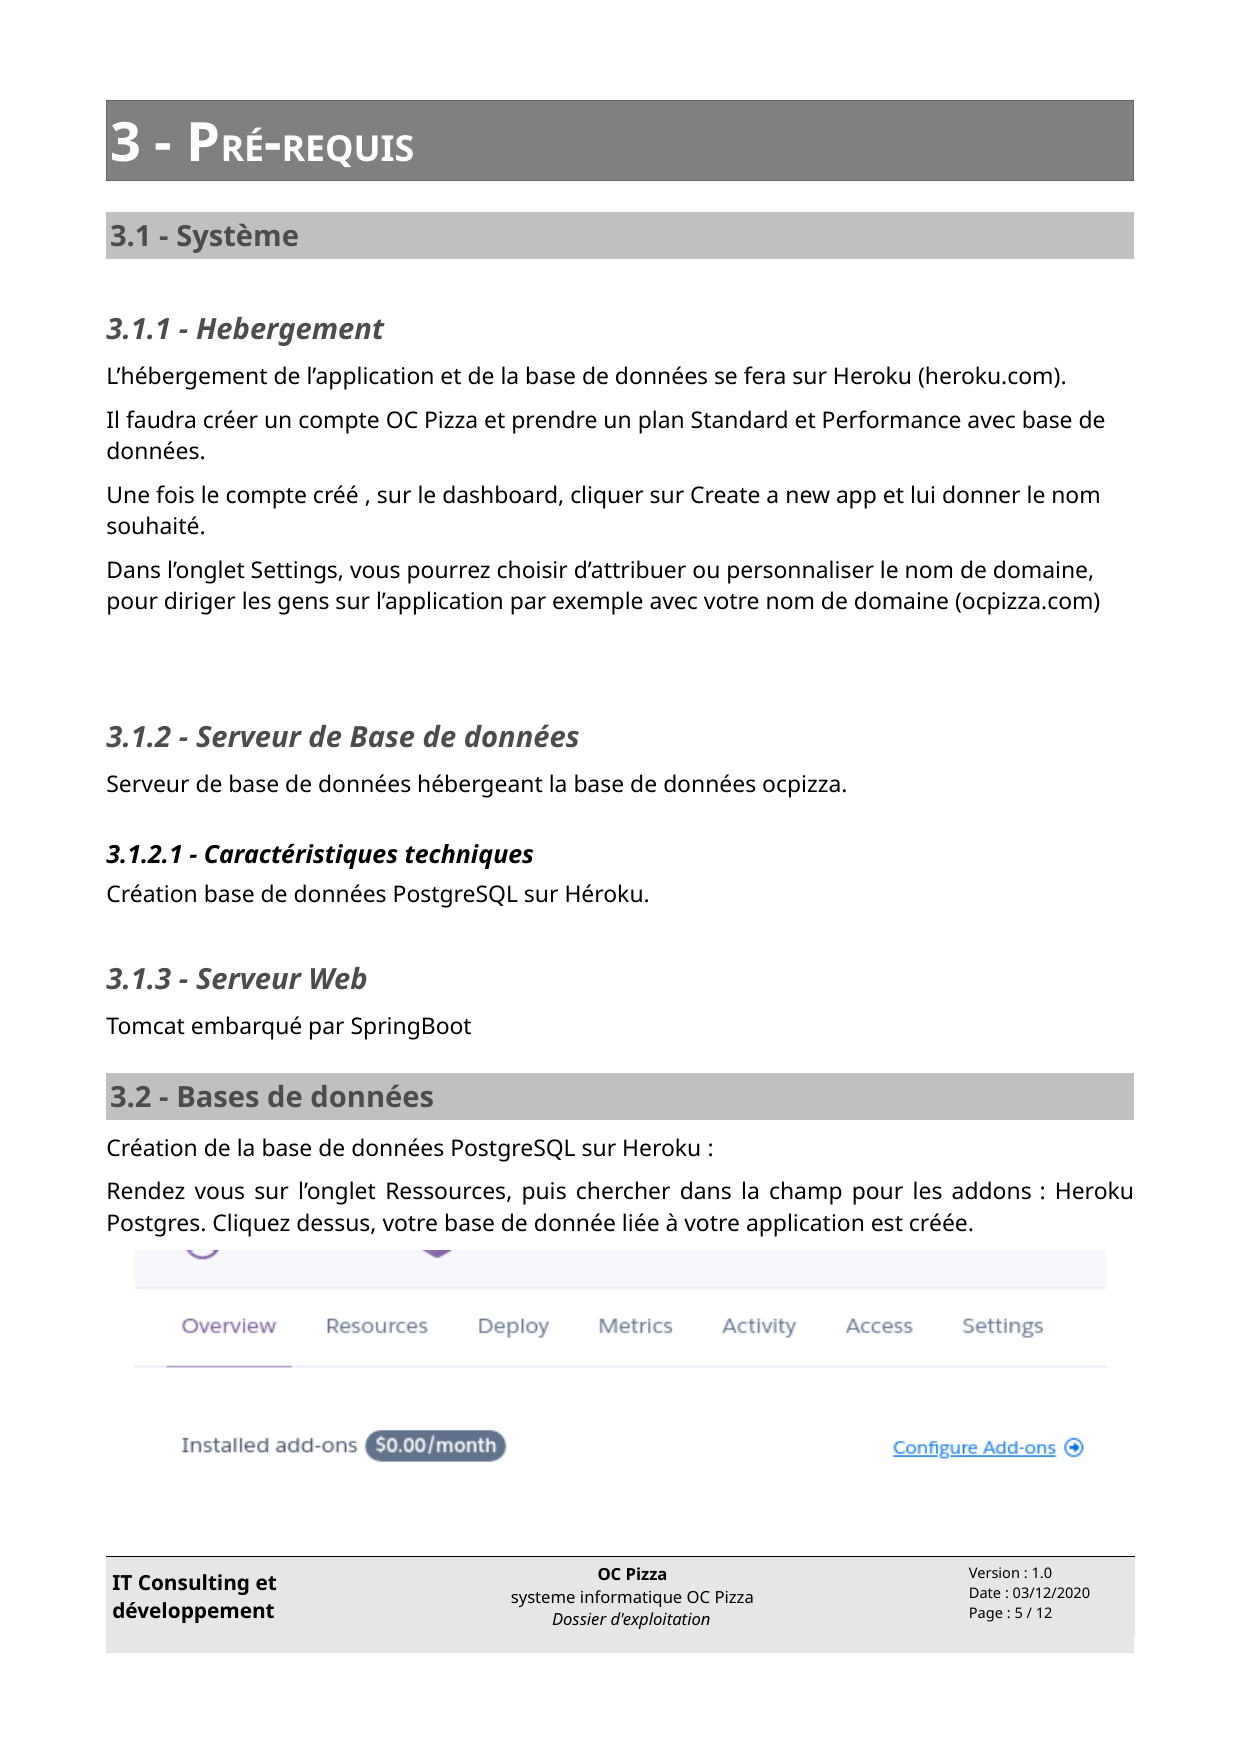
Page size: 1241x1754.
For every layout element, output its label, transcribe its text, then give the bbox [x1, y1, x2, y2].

text Serveur de base de données hébergeant la base de données ocpizza. [106, 768, 1134, 800]
subtitle Bases de données [107, 1074, 1133, 1119]
text Une fois le compte créé , sur le dashboard, cliquer sur Create a new app et lui donner le nom souhaité. [106, 479, 1134, 541]
subtitle Caractéristiques techniques [106, 837, 1134, 871]
text Il faudra créer un compte OC Pizza et prendre un plan Standard et Performance avec base de données. [106, 404, 1134, 466]
text Rendez vous sur l’onglet Ressources, puis chercher dans la champ pour les addons : Heroku Postgres. Cliquez dessus, votre base de donnée liée à votre application est créée. [106, 1175, 1134, 1238]
text Dans l’onglet Settings, vous pourrez choisir d’attribuer ou personnaliser le nom de domaine, pour diriger les gens sur l’application par exemple avec votre nom de domaine (ocpizza.com) [106, 554, 1134, 616]
subtitle Système [107, 213, 1133, 258]
text Création de la base de données PostgreSQL sur Heroku : [106, 1132, 1134, 1163]
text Création base de données PostgreSQL sur Héroku. [106, 877, 1134, 909]
picture [134, 1250, 1107, 1476]
text Tomcat embarqué par SpringBoot [106, 1010, 1134, 1041]
subtitle Serveur Web [106, 958, 1134, 998]
subtitle Pré-requis [107, 101, 1133, 180]
text L’hébergement de l’application et de la base de données se fera sur Heroku (heroku.com). [106, 360, 1134, 391]
subtitle Serveur de Base de données [106, 716, 1134, 756]
subtitle Hebergement [106, 308, 1134, 348]
